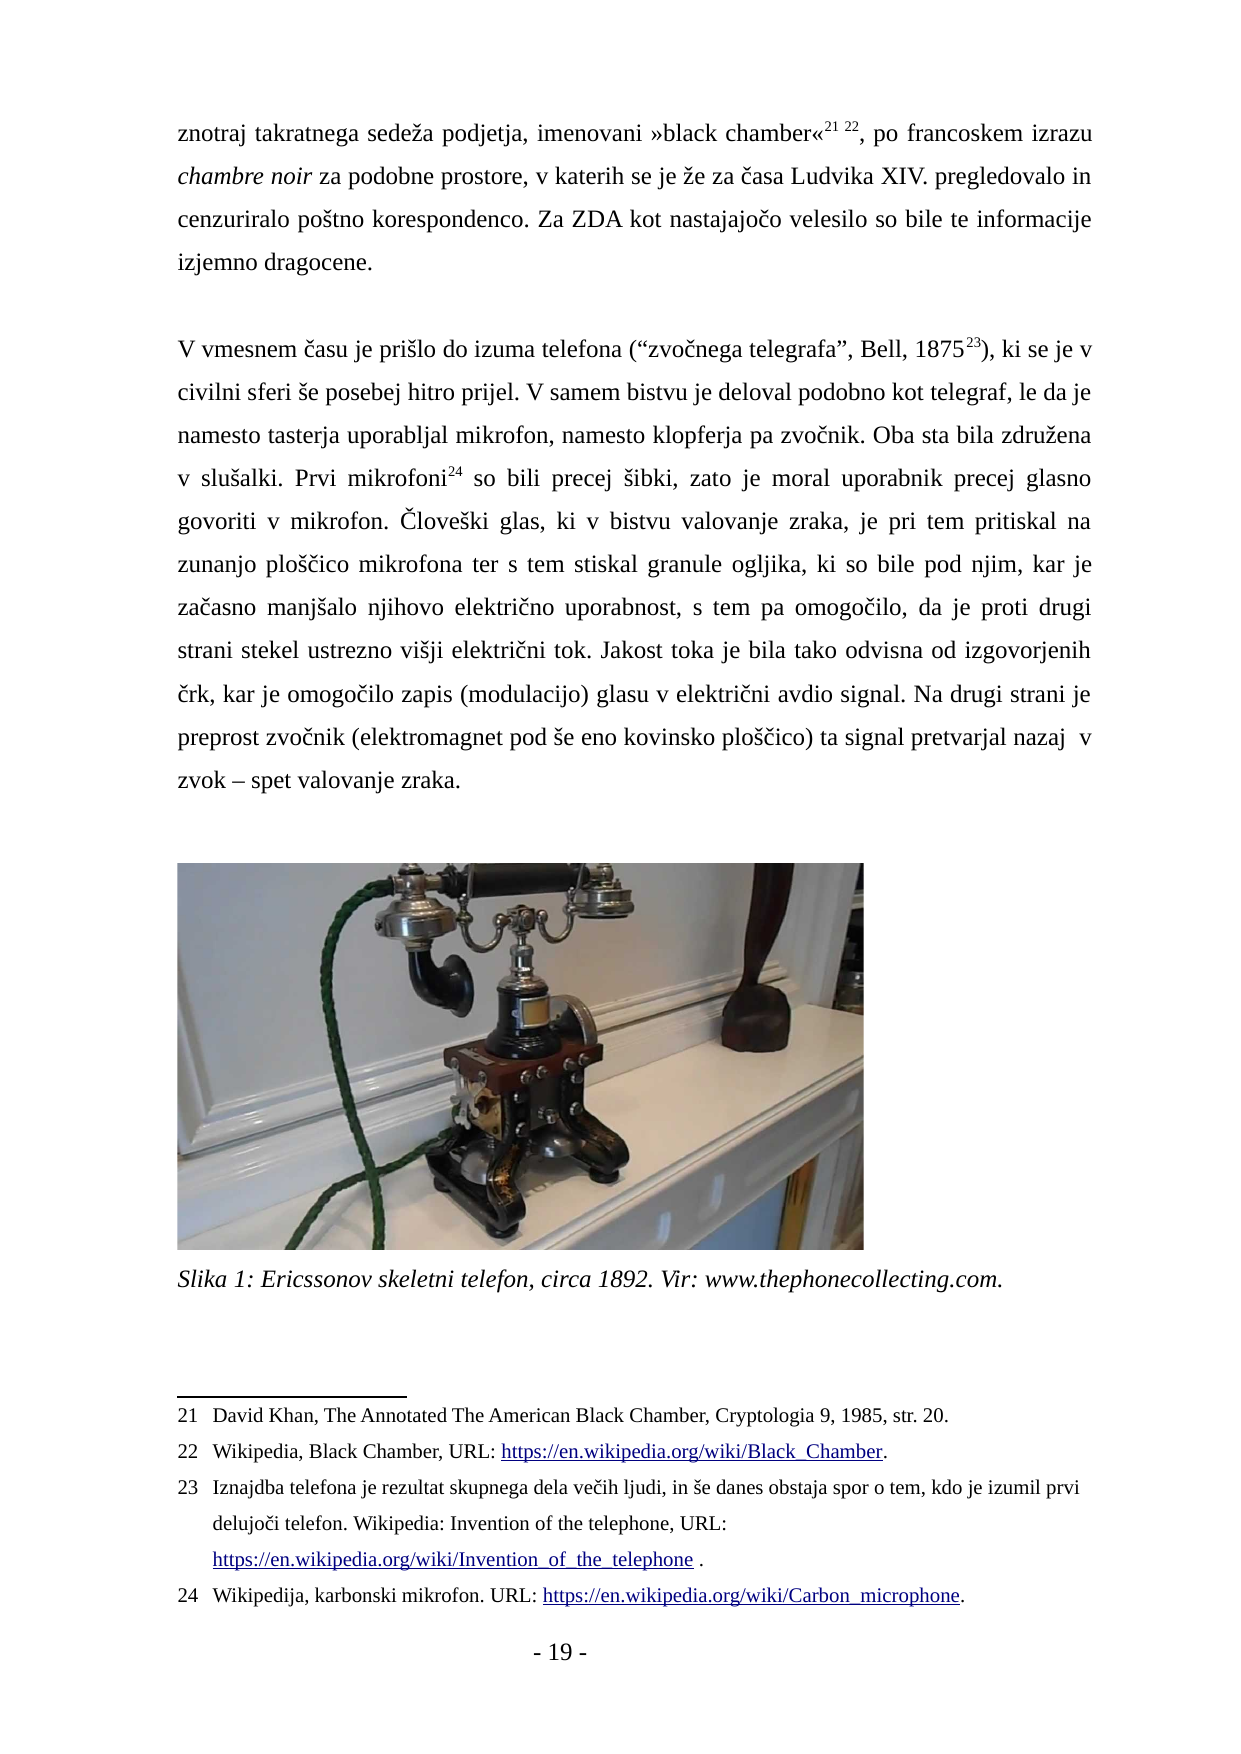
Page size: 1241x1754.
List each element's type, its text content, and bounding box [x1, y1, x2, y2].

text Iznajdba telefona je rezultat skupnega dela večih ljudi, in še danes obstaja spor o tem, kdo je izumil prvi delujoči telefon. Wikipedia: Invention of the telephone, URL: https://en.wikipedia.org/wiki/Invention_of_the_telephone . [177, 1475, 1093, 1571]
text Slika 1: Ericssonov skeletni telefon, circa 1892. Vir: www.thephonecollecting.com. [177, 864, 1093, 1293]
text V vmesnem času je prišlo do izuma telefona (“zvočnega telegrafa”, Bell, 1875), ki se je v civilni sferi še posebej hitro prijel. V samem bistvu je deloval podobno kot telegraf, le da je namesto tasterja uporabljal mikrofon, namesto klopferja pa zvočnik. Oba sta bila združena v slušalki. Prvi mikrofoni so bili precej šibki, zato je moral uporabnik precej glasno govoriti v mikrofon. Človeški glas, ki v bistvu valovanje zraka, je pri tem pritiskal na zunanjo ploščico mikrofona ter s tem stiskal granule ogljika, ki so bile pod njim, kar je začasno manjšalo njihovo električno uporabnost, s tem pa omogočilo, da je proti drugi strani stekel ustrezno višji električni tok. Jakost toka je bila tako odvisna od izgovorjenih črk, kar je omogočilo zapis (modulacijo) glasu v električni avdio signal. Na drugi strani je preprost zvočnik (elektromagnet pod še eno kovinsko ploščico) ta signal pretvarjal nazaj v zvok – spet valovanje zraka. [177, 334, 1093, 794]
text Wikipedija, karbonski mikrofon. URL: https://en.wikipedia.org/wiki/Carbon_microphone. [177, 1583, 1093, 1607]
text Wikipedia, Black Chamber, URL: https://en.wikipedia.org/wiki/Black_Chamber. [177, 1439, 1093, 1463]
text znotraj takratnega sedeža podjetja, imenovani »black chamber« , po francoskem izrazu chambre noir za podobne prostore, v katerih se je že za časa Ludvika XIV. pregledovalo in cenzuriralo poštno korespondenco. Za ZDA kot nastajajočo velesilo so bile te informacije izjemno dragocene. [177, 118, 1093, 276]
text David Khan, The Annotated The American Black Chamber, Cryptologia 9, 1985, str. 20. [177, 1403, 1093, 1427]
picture [177, 863, 864, 1250]
